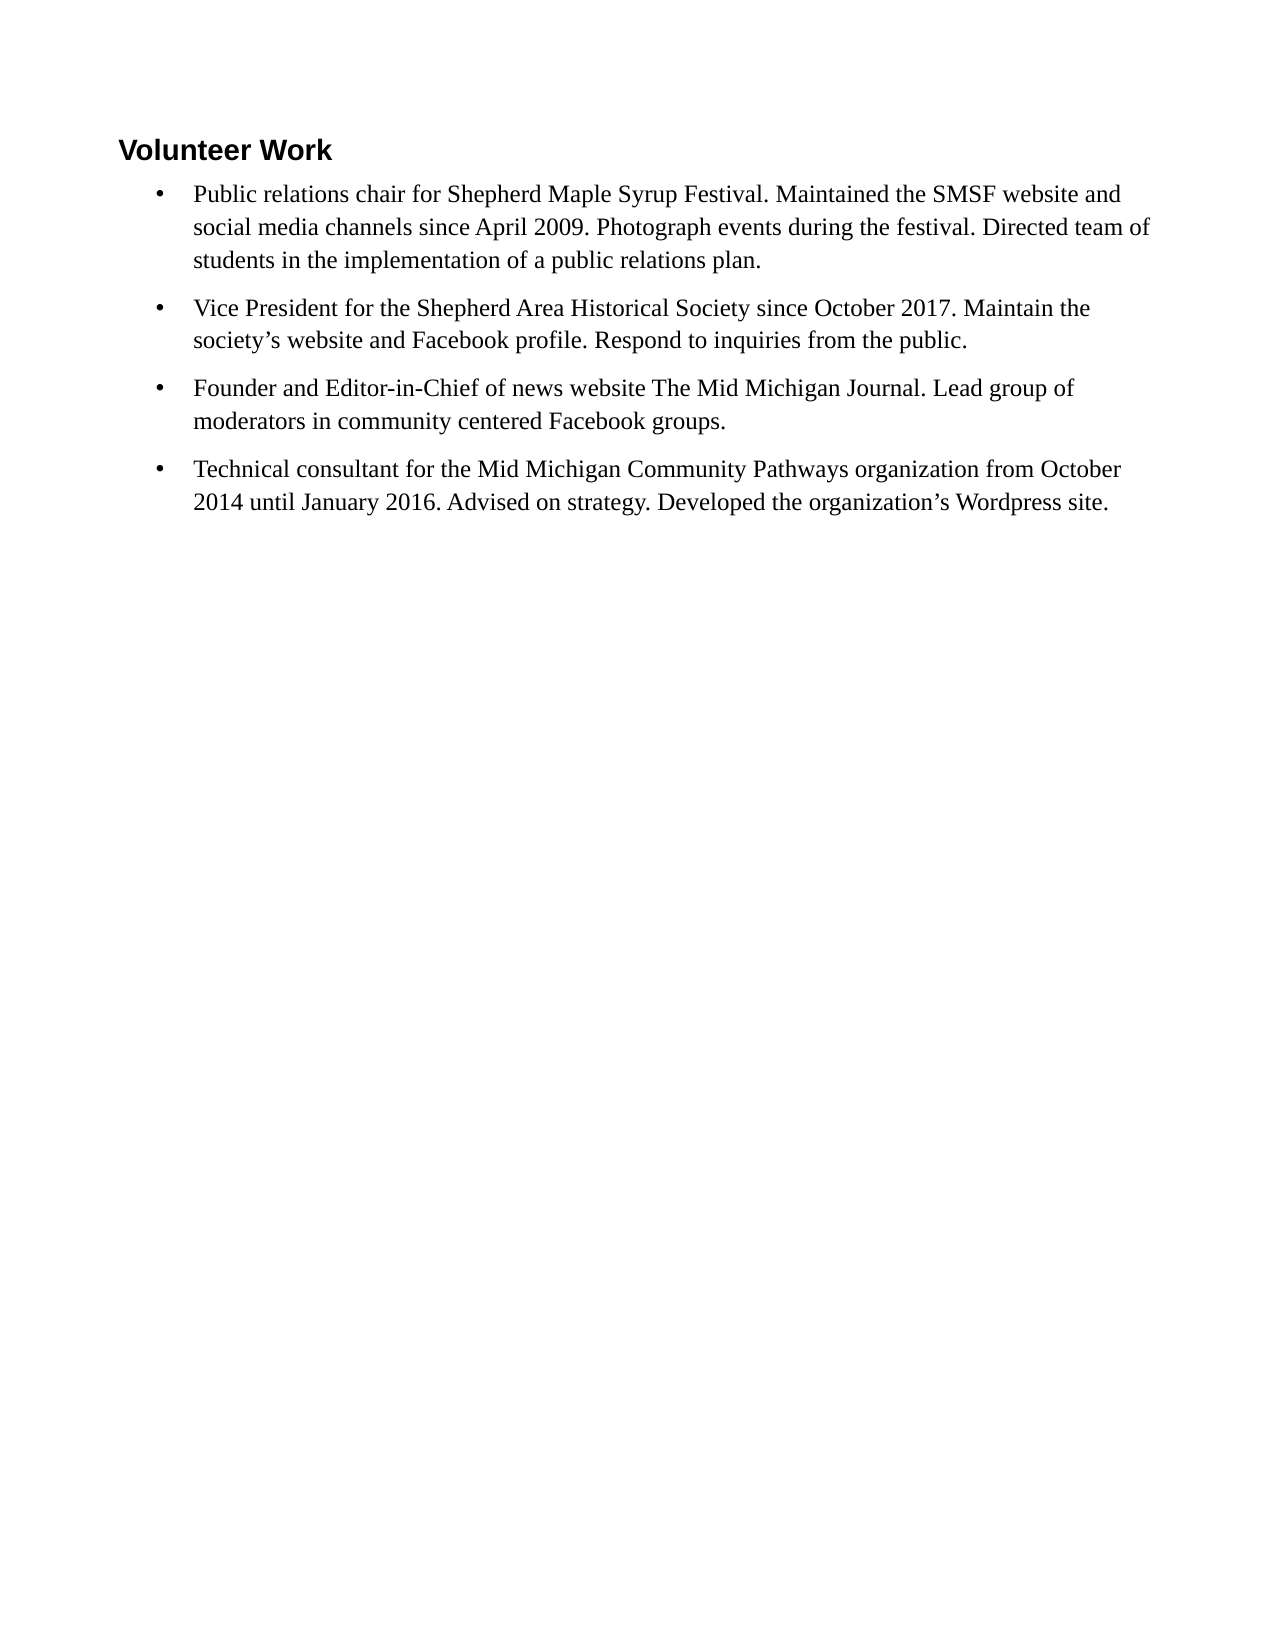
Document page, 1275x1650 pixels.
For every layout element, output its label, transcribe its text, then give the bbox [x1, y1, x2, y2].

list Founder and Editor-in-Chief of news website The Mid Michigan Journal. Lead group of moderators in community centered Facebook groups. [156, 373, 1157, 435]
list Vice President for the Shepherd Area Historical Society since October 2017. Maintain the society’s website and Facebook profile. Respond to inquiries from the public. [156, 293, 1157, 354]
subtitle Volunteer Work [118, 133, 1157, 166]
list Public relations chair for Shepherd Maple Syrup Festival. Maintained the SMSF website and social media channels since April 2009. Photograph events during the festival. Directed team of students in the implementation of a public relations plan. [156, 179, 1157, 274]
list Technical consultant for the Mid Michigan Community Pathways organization from October 2014 until January 2016. Advised on strategy. Developed the organization’s Wordpress site. [156, 454, 1157, 516]
